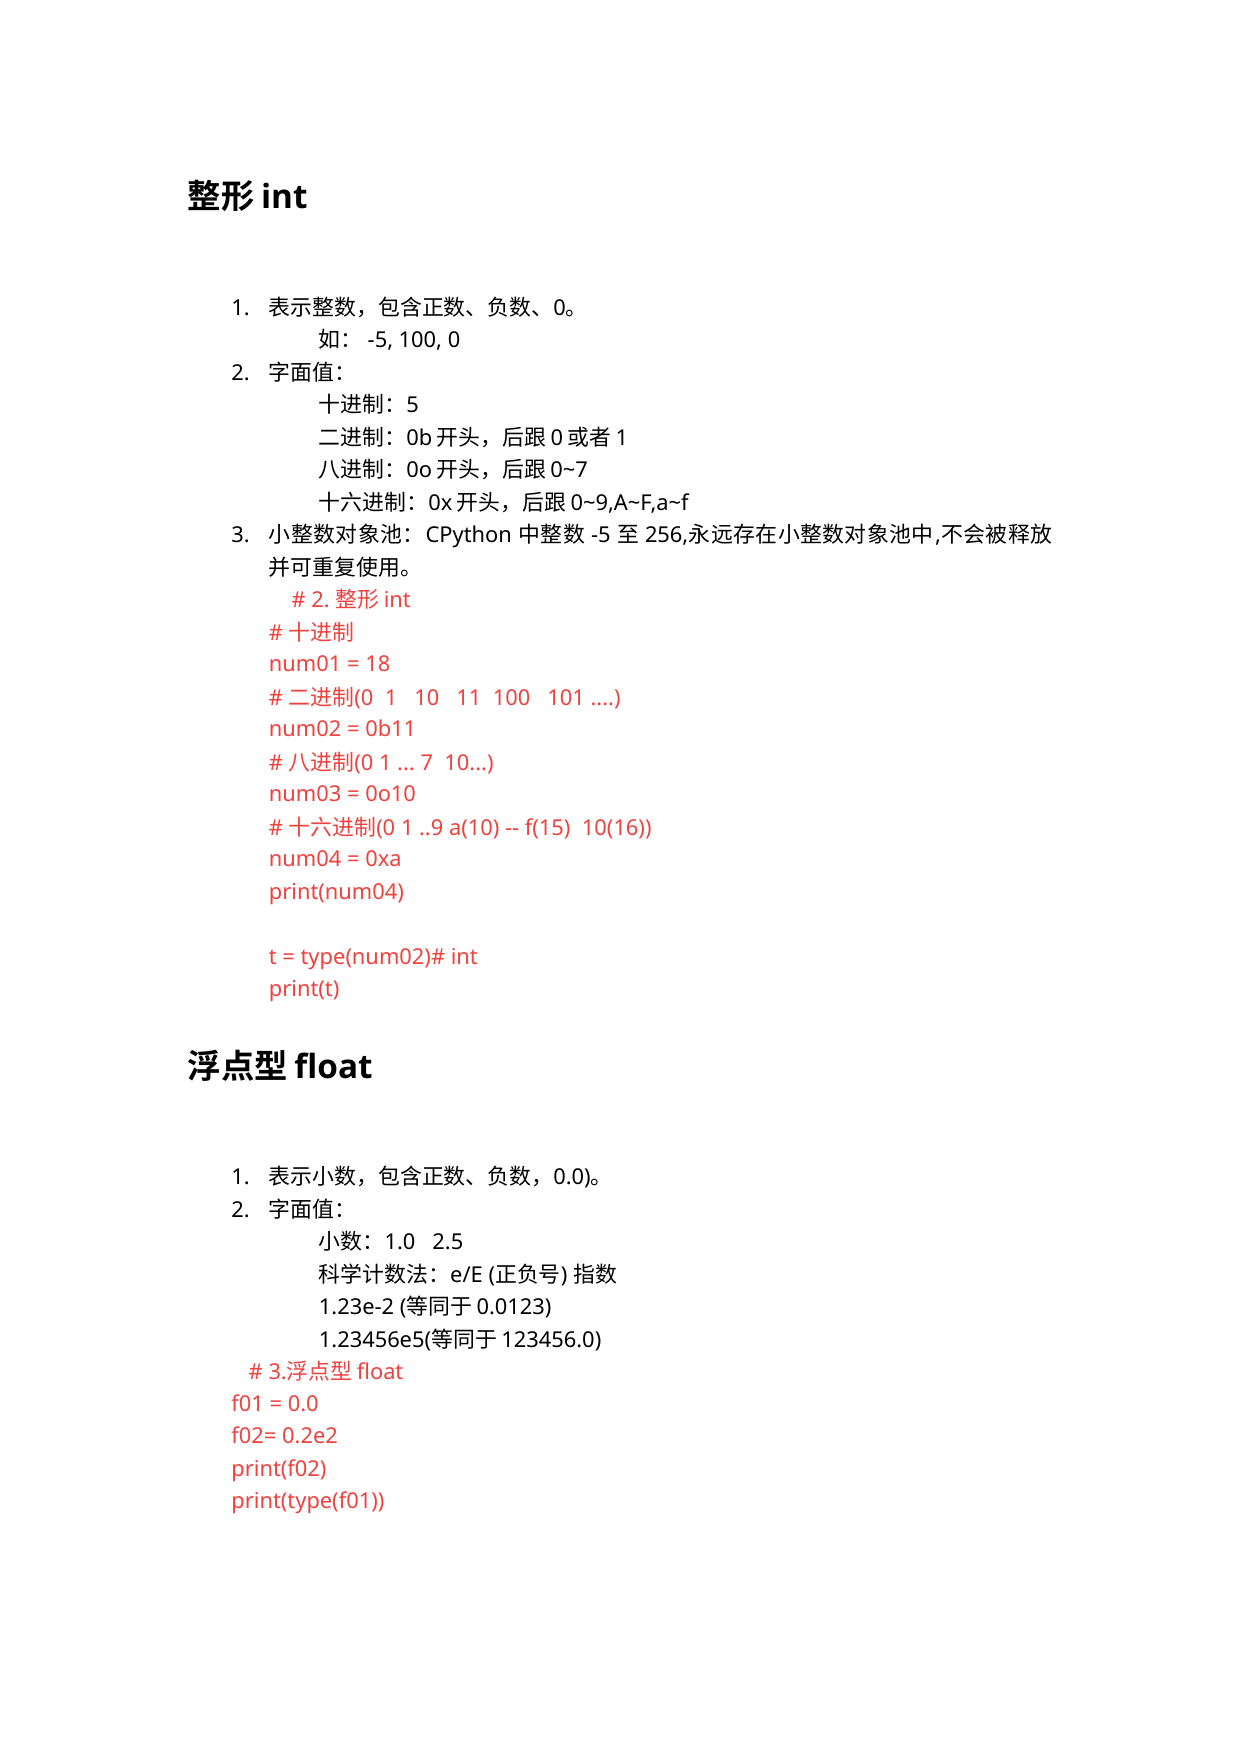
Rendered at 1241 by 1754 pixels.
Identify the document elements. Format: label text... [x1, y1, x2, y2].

text f01 = 0.0 [187, 1386, 1053, 1419]
list # 十进制 [231, 614, 1053, 647]
list 小整数对象池：CPython 中整数 -5 至 256,永远存在小整数对象池中,不会被释放并可重复使用。 [231, 517, 1053, 582]
text 十六进制：0x开头，后跟0~9,A~F,a~f [275, 484, 1053, 517]
text 八进制：0o开头，后跟0~7 [319, 452, 1053, 484]
subtitle 整形int [187, 162, 1053, 227]
text 科学计数法：e/E (正负号) 指数 [275, 1256, 1053, 1289]
list # 二进制(0 1 10 11 100 101 ....) [231, 679, 1053, 712]
list # 十六进制(0 1 ..9 a(10) -- f(15) 10(16)) [231, 809, 1053, 842]
text print(type(f01)) [187, 1484, 1053, 1516]
list num02 = 0b11 [231, 712, 1053, 744]
list print(num04) [231, 874, 1053, 907]
text # 3.浮点型float [187, 1354, 1053, 1386]
list # 2. 整形int [231, 582, 1053, 614]
text 如： -5, 100, 0 [275, 322, 1053, 354]
list num03 = 0o10 [231, 777, 1053, 809]
text 1.23e-2 (等同于0.0123) [187, 1289, 1053, 1321]
list 字面值： [231, 1191, 1053, 1224]
text 小数：1.0 2.5 [275, 1224, 1053, 1256]
text print(f02) [187, 1451, 1053, 1484]
list # 八进制(0 1 ... 7 10...) [231, 744, 1053, 777]
list t = type(num02)# int [231, 939, 1053, 972]
text f02= 0.2e2 [187, 1419, 1053, 1451]
text 1.23456e5(等同于123456.0) [187, 1321, 1053, 1354]
list print(t) [231, 972, 1053, 1004]
list 表示整数，包含正数、负数、0。 [231, 289, 1053, 322]
list 表示小数，包含正数、负数，0.0)。 [231, 1159, 1053, 1191]
list num01 = 18 [231, 647, 1053, 679]
list num04 = 0xa [231, 842, 1053, 874]
text 二进制：0b开头，后跟0或者1 [275, 419, 1053, 452]
list 字面值： [231, 354, 1053, 387]
text 十进制：5 [275, 387, 1053, 419]
subtitle 浮点型float [187, 1031, 1053, 1096]
